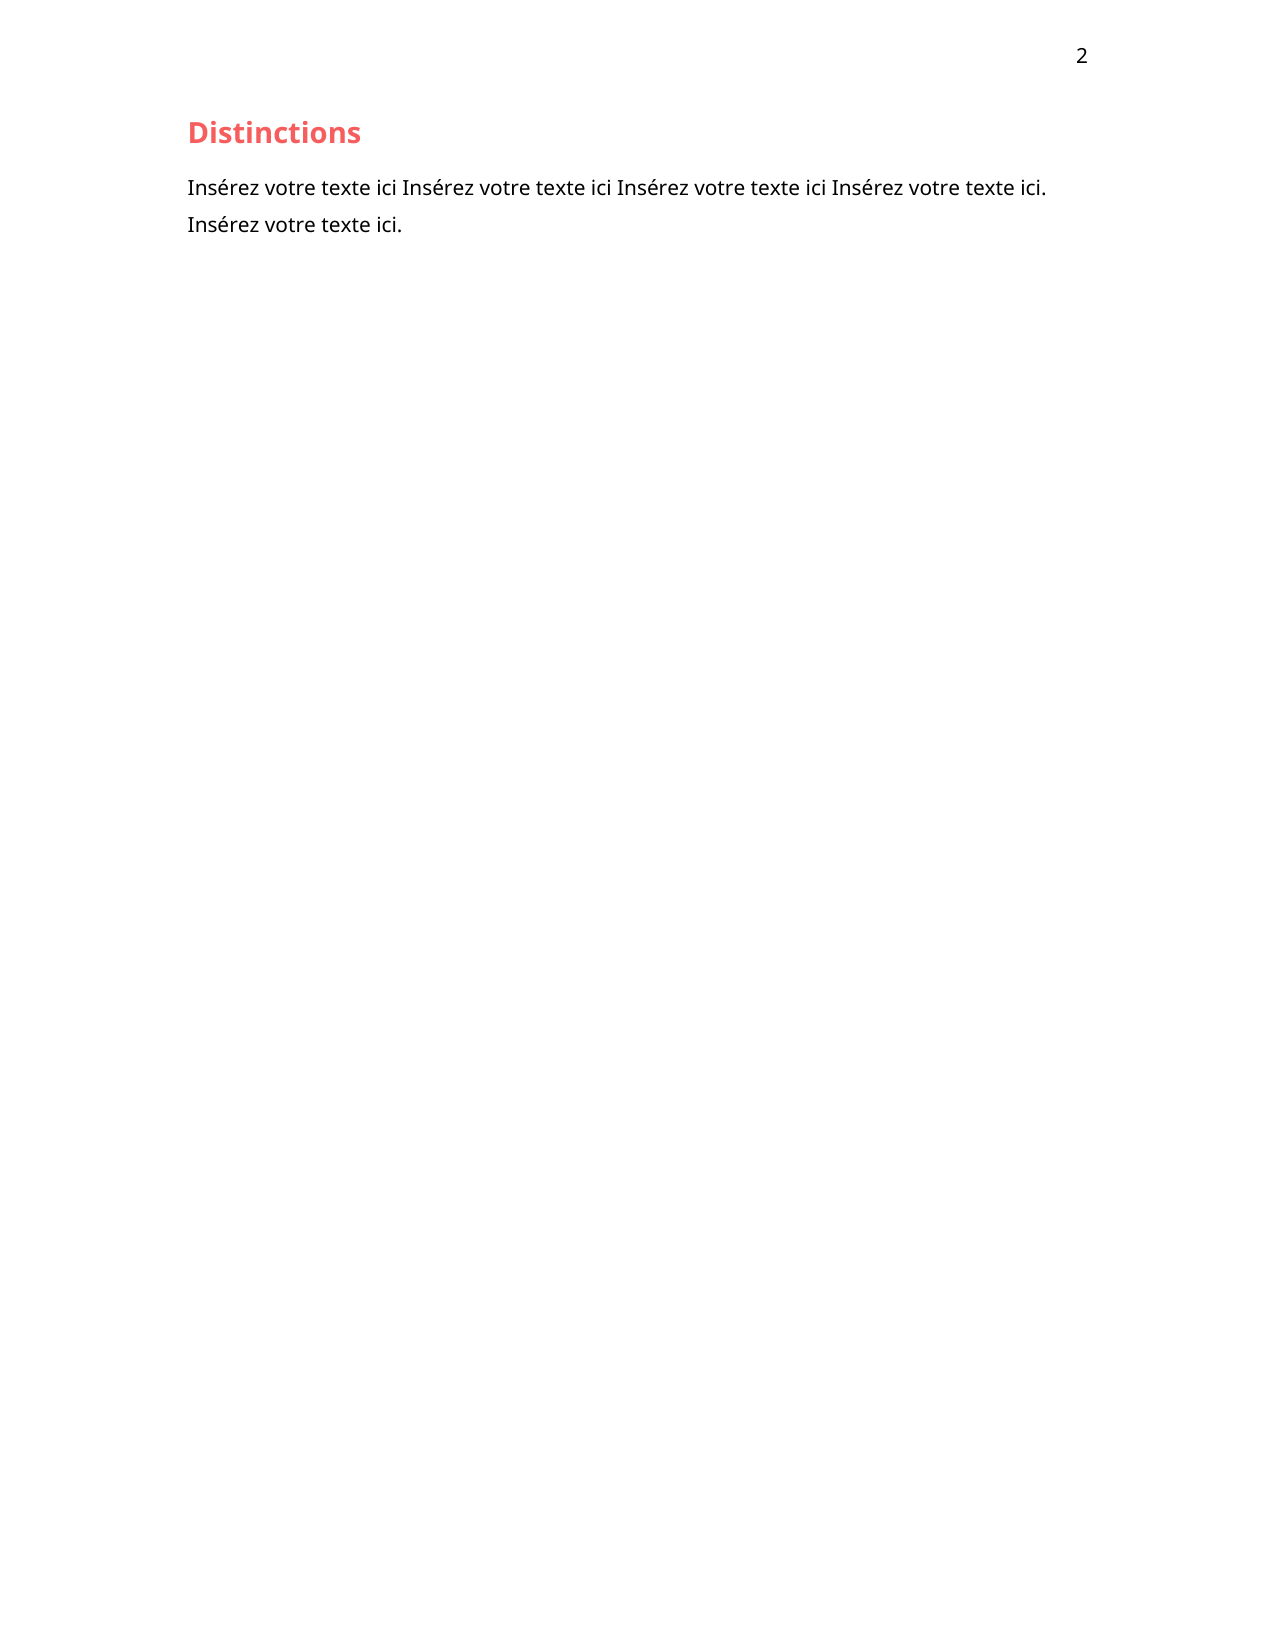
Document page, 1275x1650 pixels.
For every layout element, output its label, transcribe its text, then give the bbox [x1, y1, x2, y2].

text Insérez votre texte ici. [187, 210, 1087, 238]
text Insérez votre texte ici Insérez votre texte ici Insérez votre texte ici Insérez votre texte ici. [187, 173, 1087, 201]
subtitle Distinctions [187, 112, 1091, 152]
